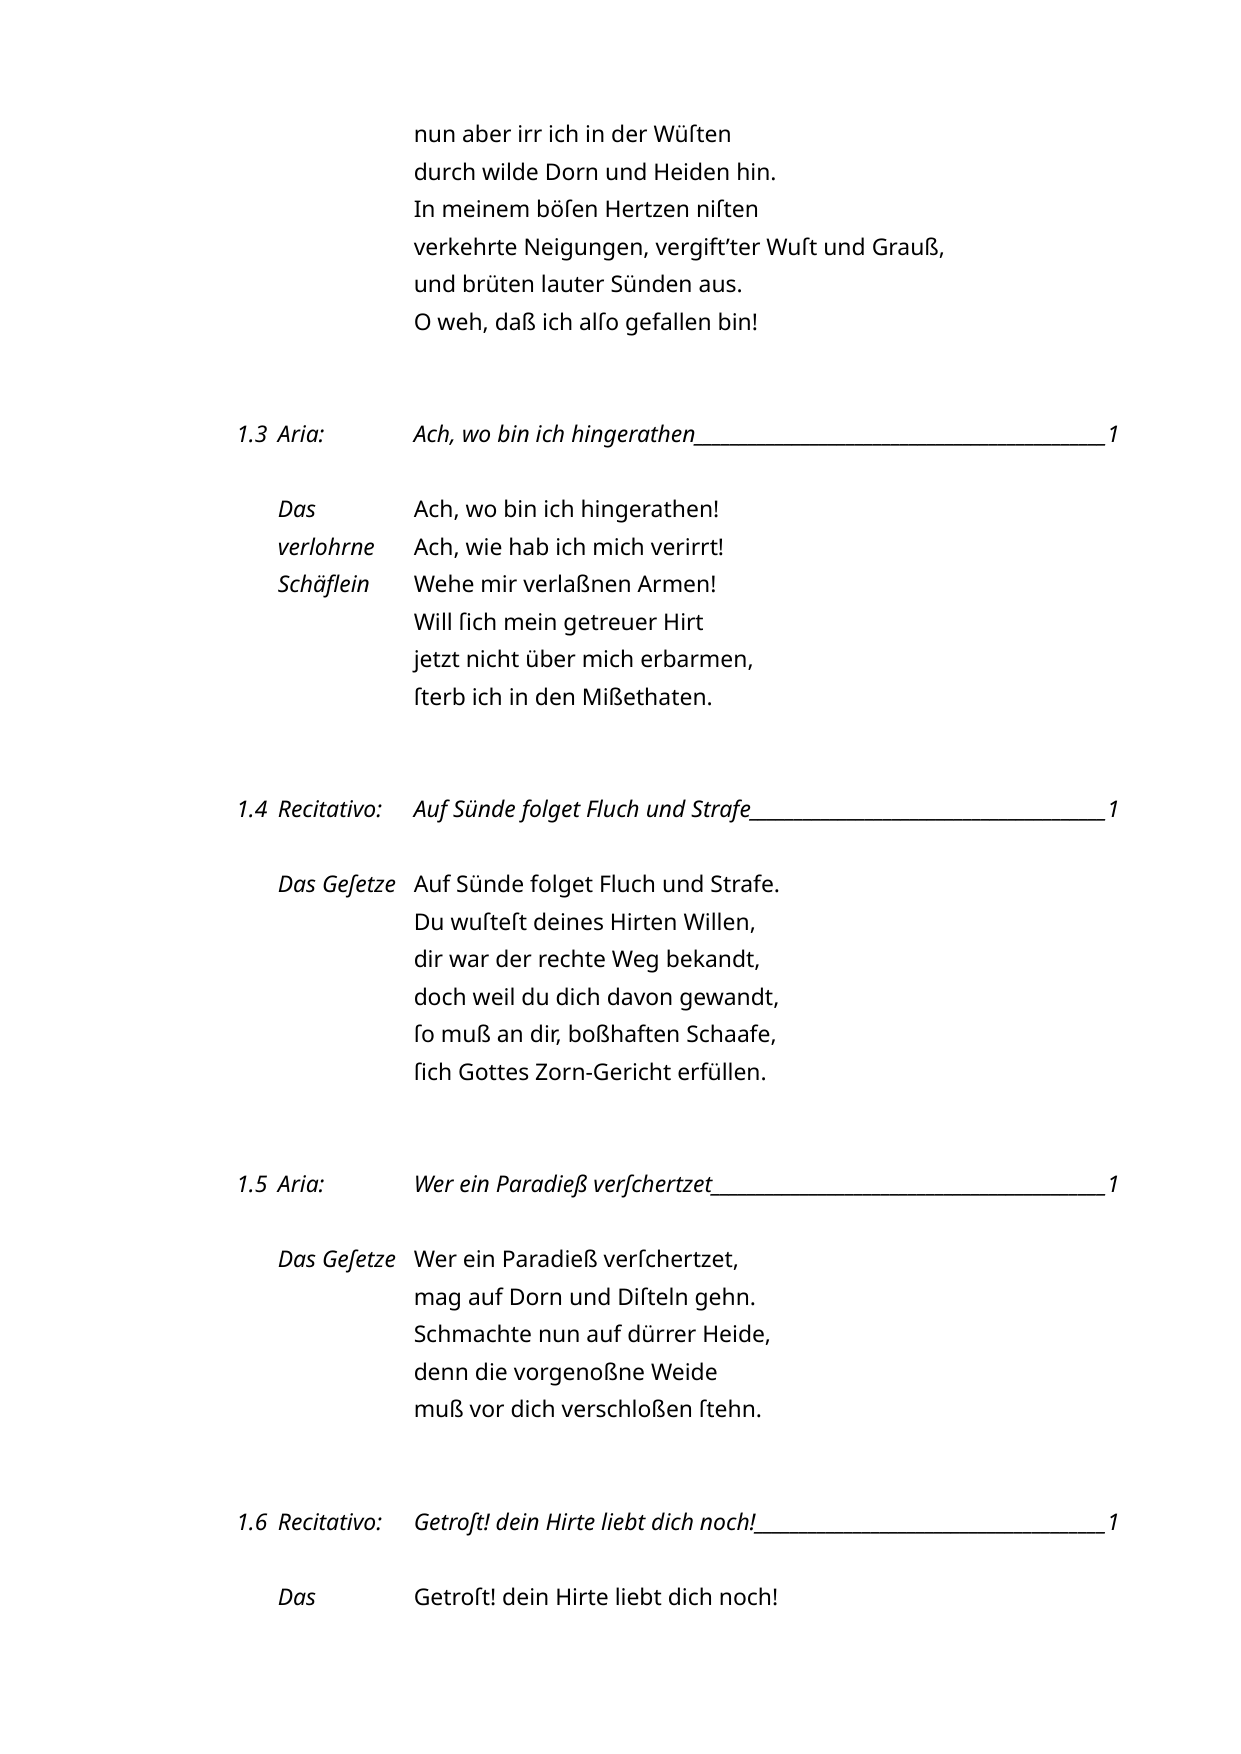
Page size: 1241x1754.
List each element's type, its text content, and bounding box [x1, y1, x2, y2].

text 1.5 Aria: Wer ein Paradieß verſchertzet 1 Das Geſetze Wer ein Paradieß verſchertzet, mag auf Dorn und Diſteln gehn. Schmachte nun auf dürrer Heide, denn die vorgenoßne Weide muß vor dich verschloßen ſtehn. [236, 1168, 1122, 1424]
text 1.4 Recitativo: Auf Sünde folget Fluch und Strafe 1 Das Geſetze Auf Sünde folget Fluch und Strafe. Du wuſteſt deines Hirten Willen, dir war der rechte Weg bekandt, doch weil du dich davon gewandt, ſo muß an dir, boßhaften Schaafe, ſich Gottes Zorn-Gericht erfüllen. [236, 793, 1122, 1087]
text 1.3 Aria: Ach, wo bin ich hingerathen 1 Das Ach, wo bin ich hingerathen! verlohrne Ach, wie hab ich mich verirrt! Schäflein Wehe mir verlaßnen Armen! Will ſich mein getreuer Hirt jetzt nicht über mich erbarmen, ſterb ich in den Mißethaten. [236, 418, 1122, 712]
text 1.6 Recitativo: Getroſt! dein Hirte liebt dich noch! 1 Das Getroſt! dein Hirte liebt dich noch! Evangelium O was verweilſt du doch auf ſein ſo ſehnliches Begehren zu ihm zurück zu kehren? Dein Kyrie Eleiſon iſt ihm ein angenehmer Thon. Er richtet das zerſtoßne Rohr gewiß empor, und nährt das ſchwache Glaubens-Licht in der betrübten Seele, mit ſüßem Freuden-Oehle. Wer zu ihm kömmt, verſtößt er nicht. [236, 1506, 1122, 1612]
text 1.2 Recitativo: Betrübter Fall! ach unglückſeelger Bißen! 1 Das Betrübter Fall! ach unglückſeelger Bißen! verlohrne Wie viel haſt du mir doch entrißen? Schäflein Mein Hirte wieß ein ſchönes Paradieß mir zur vergnügten Weide an. Ich war mit Heiligkeit und Unſchuld angethan; nun aber irr ich in der Wüſten durch wilde Dorn und Heiden hin. In meinem böſen Hertzen niſten verkehrte Neigungen, vergift’ter Wuſt und Grauß, und brüten lauter Sünden aus. O weh, daß ich alſo gefallen bin! [236, 118, 1122, 337]
